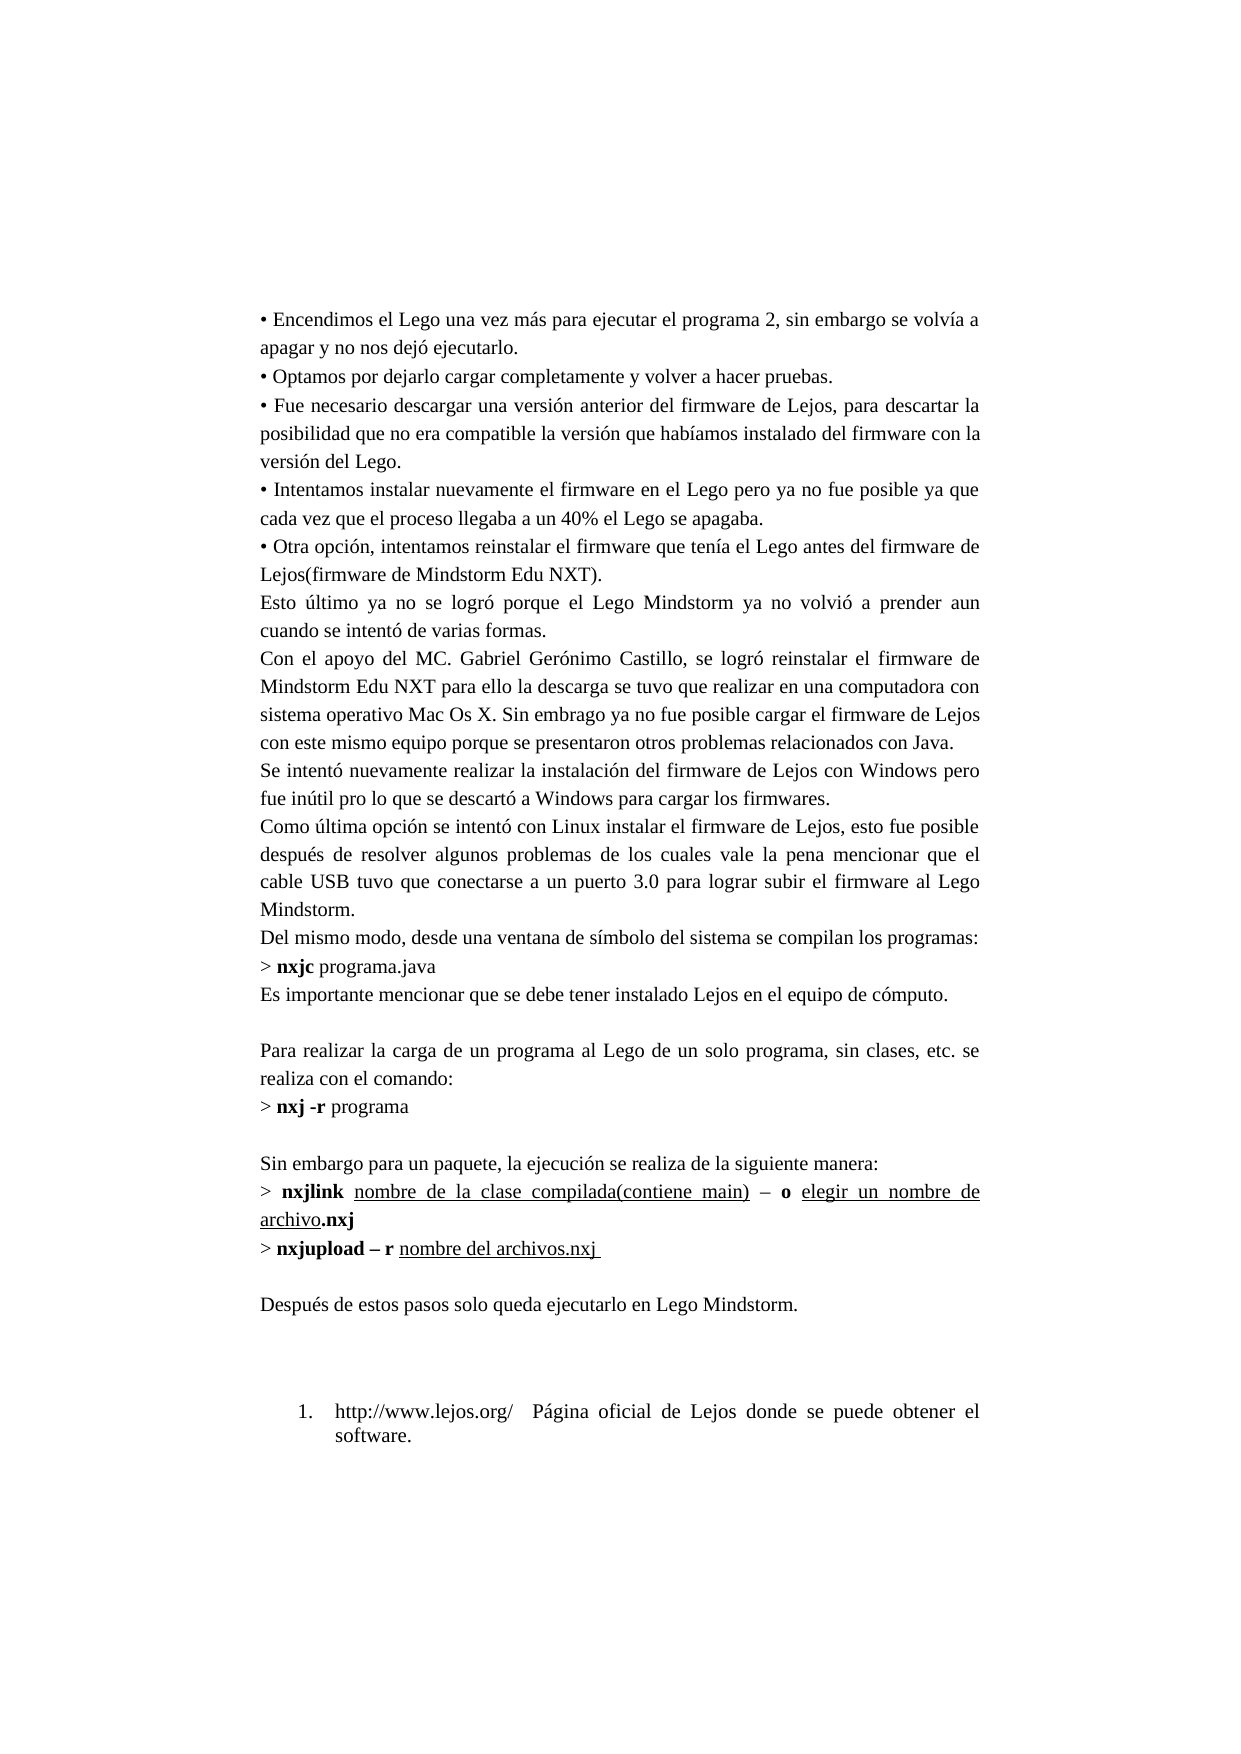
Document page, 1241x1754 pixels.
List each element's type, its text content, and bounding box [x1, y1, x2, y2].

text • Encendimos el Lego una vez más para ejecutar el programa 2, sin embargo se volvía a apagar y no nos dejó ejecutarlo. • Optamos por dejarlo cargar completamente y volver a hacer pruebas. • Fue necesario descargar una versión anterior del firmware de Lejos, para descartar la posibilidad que no era compatible la versión que habíamos instalado del firmware con la versión del Lego. • Intentamos instalar nuevamente el firmware en el Lego pero ya no fue posible ya que cada vez que el proceso llegaba a un 40% el Lego se apagaba. • Otra opción, intentamos reinstalar el firmware que tenía el Lego antes del firmware de Lejos(firmware de Mindstorm Edu NXT). Esto último ya no se logró porque el Lego Mindstorm ya no volvió a prender aun cuando se intentó de varias formas. Con el apoyo del MC. Gabriel Gerónimo Castillo, se logró reinstalar el firmware de Mindstorm Edu NXT para ello la descarga se tuvo que realizar en una computadora con sistema operativo Mac Os X. Sin embrago ya no fue posible cargar el firmware de Lejos con este mismo equipo porque se presentaron otros problemas relacionados con Java. Se intentó nuevamente realizar la instalación del firmware de Lejos con Windows pero fue inútil pro lo que se descartó a Windows para cargar los firmwares. Como última opción se intentó con Linux instalar el firmware de Lejos, esto fue posible después de resolver algunos problemas de los cuales vale la pena mencionar que el cable USB tuvo que conectarse a un puerto 3.0 para lograr subir el firmware al Lego Mindstorm. Del mismo modo, desde una ventana de símbolo del sistema se compilan los programas: > nxjc programa.java Es importante mencionar que se debe tener instalado Lejos en el equipo de cómputo. Para realizar la carga de un programa al Lego de un solo programa, sin clases, etc. se realiza con el comando: > nxj -r programa Sin embargo para un paquete, la ejecución se realiza de la siguiente manera: > nxjlink nombre de la clase compilada(contiene main) – o elegir un nombre de archivo.nxj > nxjupload – r nombre del archivos.nxj Después de estos pasos solo queda ejecutarlo en Lego Mindstorm. [260, 307, 980, 1344]
